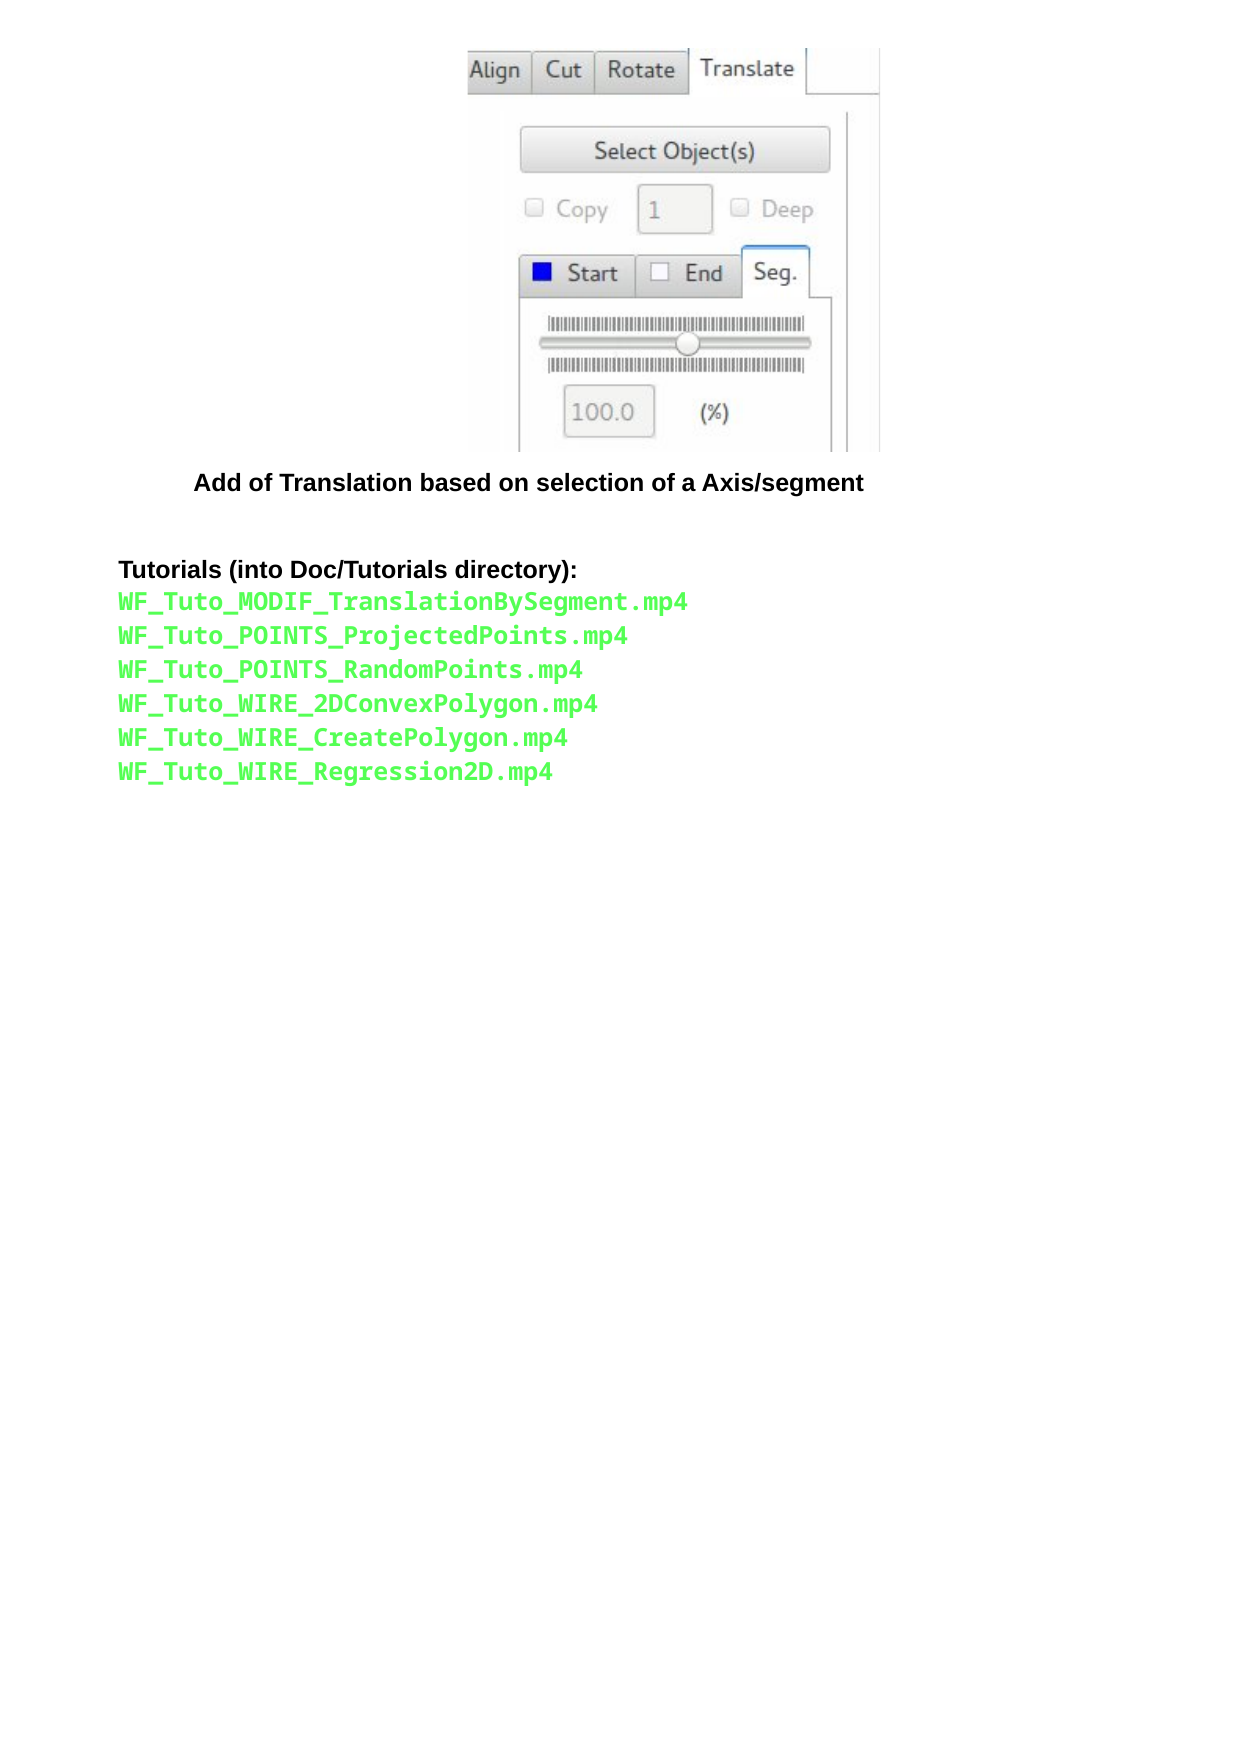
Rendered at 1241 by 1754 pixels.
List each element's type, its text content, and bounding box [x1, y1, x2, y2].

text Tutorials (into Doc/Tutorials directory): [118, 555, 1122, 583]
text Add of Translation based on selection of a Axis/segment [193, 468, 1122, 496]
text WF_Tuto_MODIF_TranslationBySegment.mp4 WF_Tuto_POINTS_ProjectedPoints.mp4 WF_Tuto_POINTS_RandomPoints.mp4 WF_Tuto_WIRE_2DConvexPolygon.mp4 WF_Tuto_WIRE_CreatePolygon.mp4 WF_Tuto_WIRE_Regression2D.mp4 [118, 583, 1122, 788]
picture [467, 48, 880, 452]
